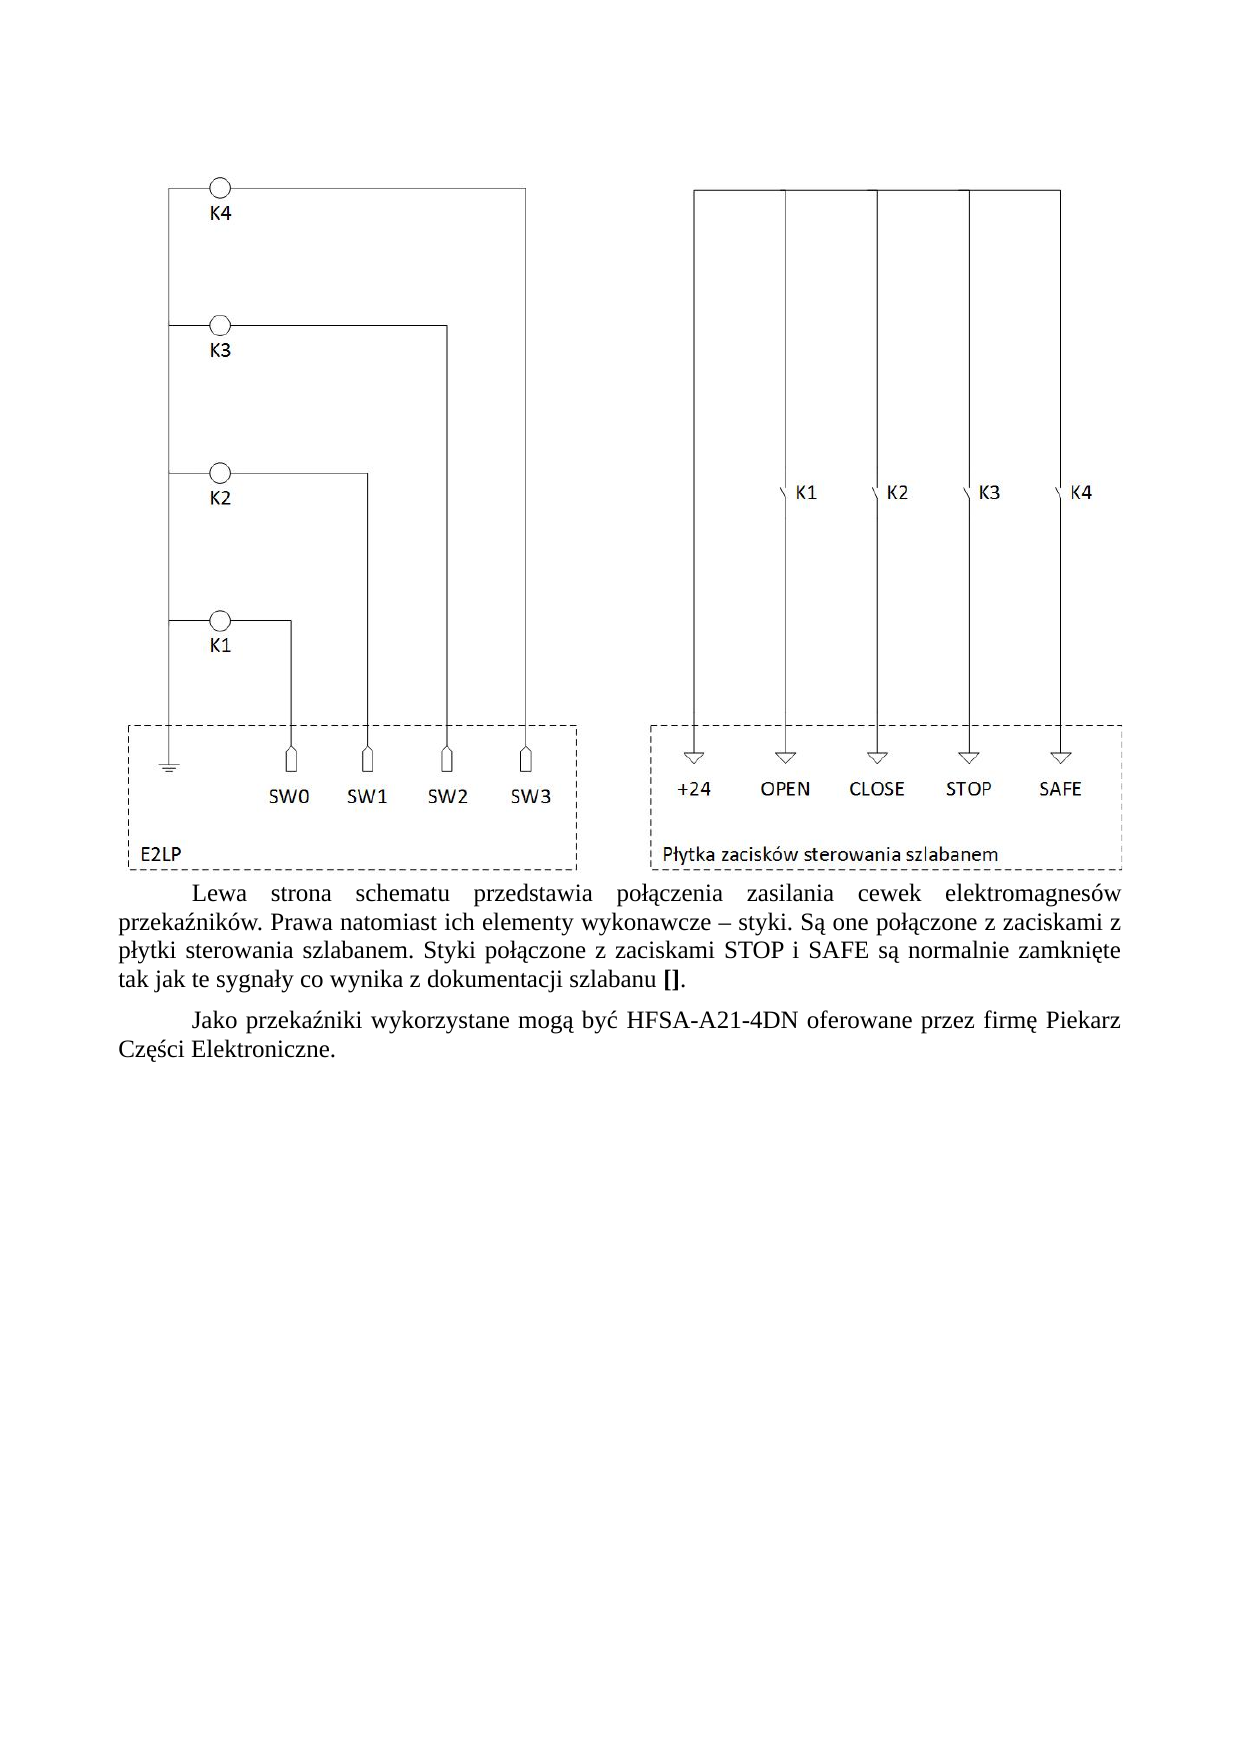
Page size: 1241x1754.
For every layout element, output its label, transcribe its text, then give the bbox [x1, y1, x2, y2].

text Lewa strona schematu przedstawia połączenia zasilania cewek elektromagnesów przekaźników. Prawa natomiast ich elementy wykonawcze – styki. Są one połączone z zaciskami z płytki sterowania szlabanem. Styki połączone z zaciskami STOP i SAFE są normalnie zamknięte tak jak te sygnały co wynika z dokumentacji szlabanu []. [118, 878, 1122, 993]
text Jako przekaźniki wykorzystane mogą być HFSA-A21-4DN oferowane przez firmę Piekarz Części Elektroniczne. [118, 1005, 1122, 1063]
picture [118, 176, 1123, 878]
